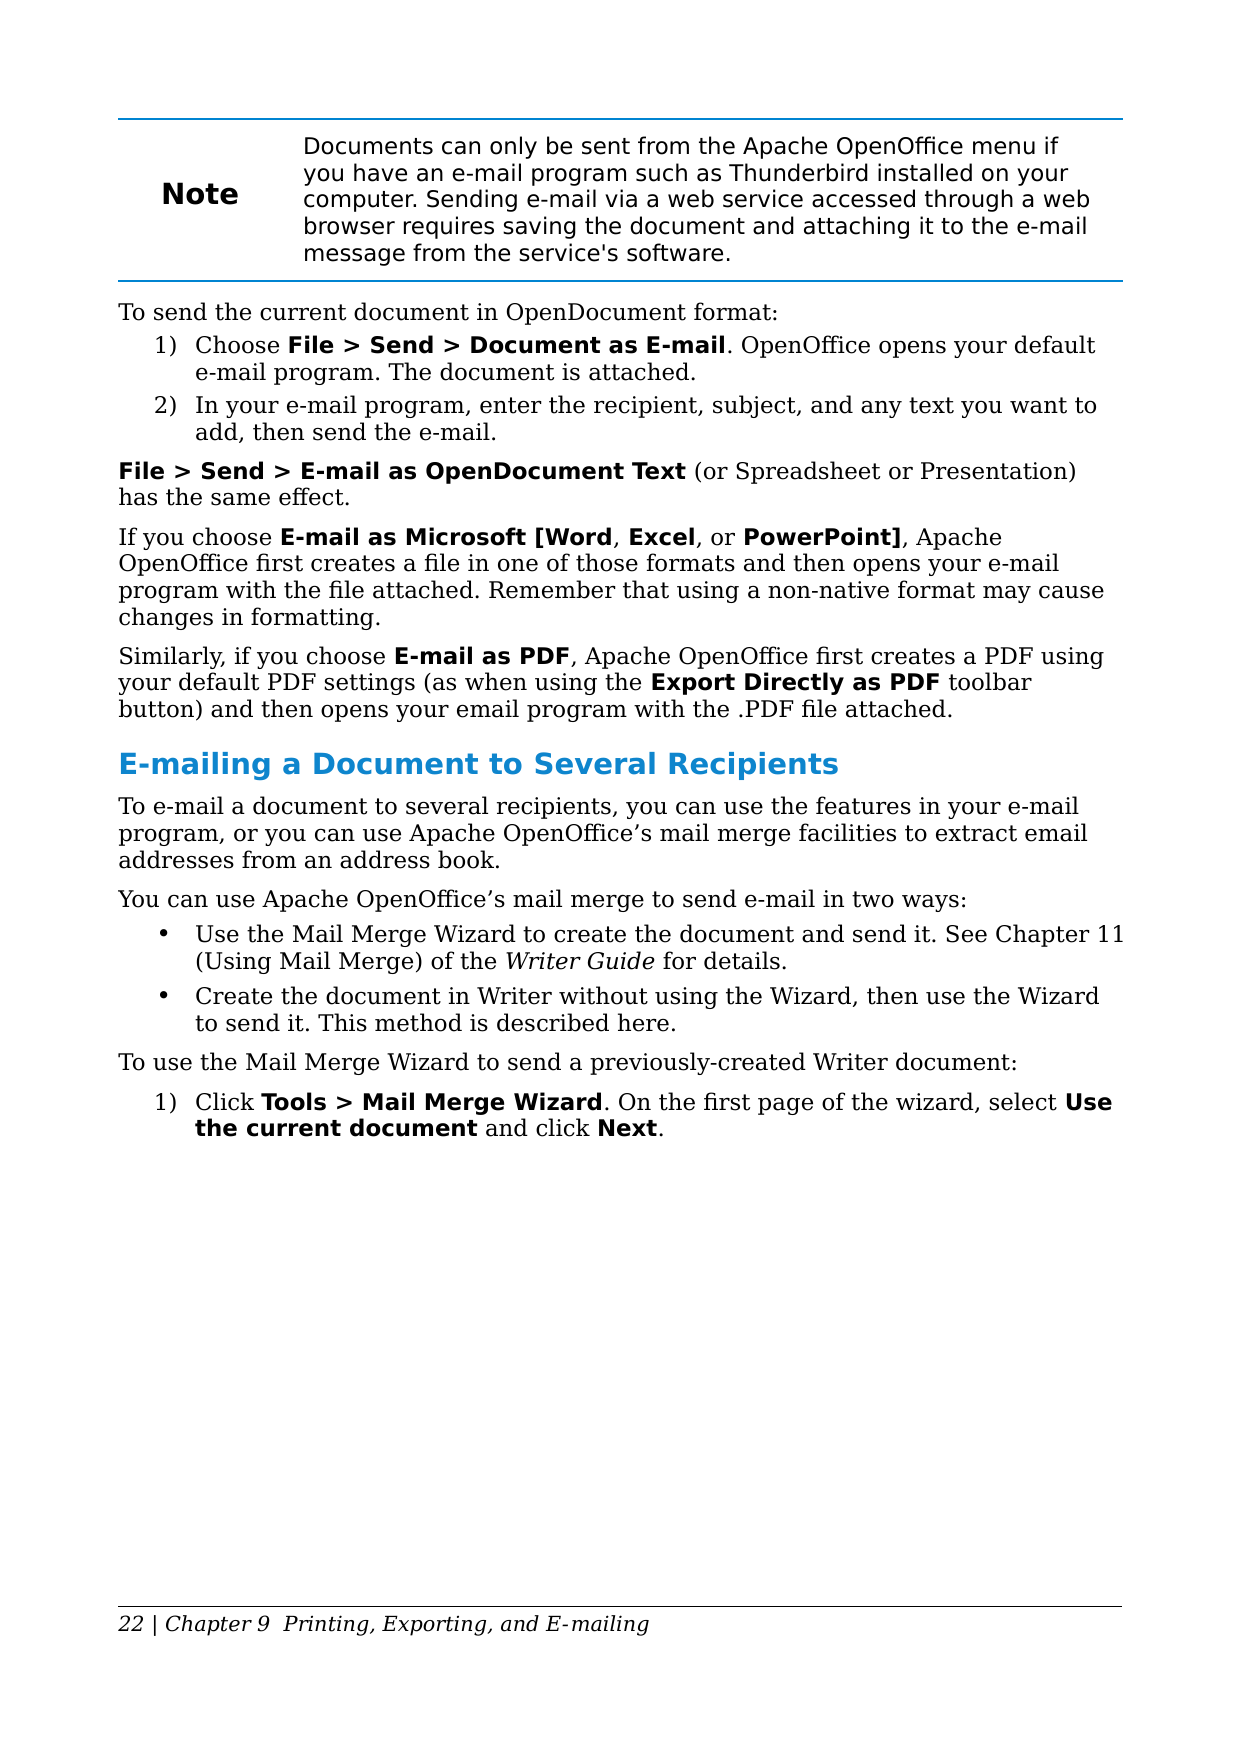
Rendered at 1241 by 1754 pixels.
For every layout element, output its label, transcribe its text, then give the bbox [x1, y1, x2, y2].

list Choose File > Send > Document as E-mail. OpenOffice opens your default e-mail program. The document is attached. [177, 332, 1122, 386]
list To send the current document in OpenDocument format: [118, 299, 1122, 326]
text If you choose E-mail as Microsoft [Word, Excel, or PowerPoint], Apache OpenOffice first creates a file in one of those formats and then opens your e-mail program with the file attached. Remember that using a non-native format may cause changes in formatting. [118, 524, 1122, 630]
list You can use Apache OpenOffice’s mail merge to send e-mail in two ways: [118, 886, 1122, 913]
text To e-mail a document to several recipients, you can use the features in your e-mail program, or you can use Apache OpenOffice’s mail merge facilities to extract email addresses from an address book. [118, 793, 1122, 873]
list Create the document in Writer without using the Wizard, then use the Wizard to send it. This method is described here. [156, 981, 1122, 1037]
table_header Note [118, 120, 281, 279]
list Use the Mail Merge Wizard to create the document and send it. See Chapter 11 (Using Mail Merge) of the Writer Guide for details. [156, 919, 1134, 975]
text To use the Mail Merge Wizard to send a previously-created Writer document: [118, 1049, 1122, 1076]
table_header Documents can only be sent from the Apache OpenOffice menu if you have an e-mail program such as Thunderbird installed on your computer. Sending e-mail via a web service accessed through a web browser requires saving the document and attaching it to the e-mail message from the service's software. [281, 120, 1122, 279]
text File > Send > E-mail as OpenDocument Text (or Spreadsheet or Presentation) has the same effect. [118, 458, 1122, 511]
list Click Tools > Mail Merge Wizard. On the first page of the wizard, select Use the current document and click Next. [177, 1089, 1122, 1142]
list In your e-mail program, enter the recipient, subject, and any text you want to add, then send the e-mail. [177, 392, 1122, 445]
text Similarly, if you choose E-mail as PDF, Apache OpenOffice first creates a PDF using your default PDF settings (as when using the Export Directly as PDF toolbar button) and then opens your email program with the .PDF file attached. [118, 643, 1122, 723]
subtitle E-mailing a Document to Several Recipients [118, 747, 1122, 781]
